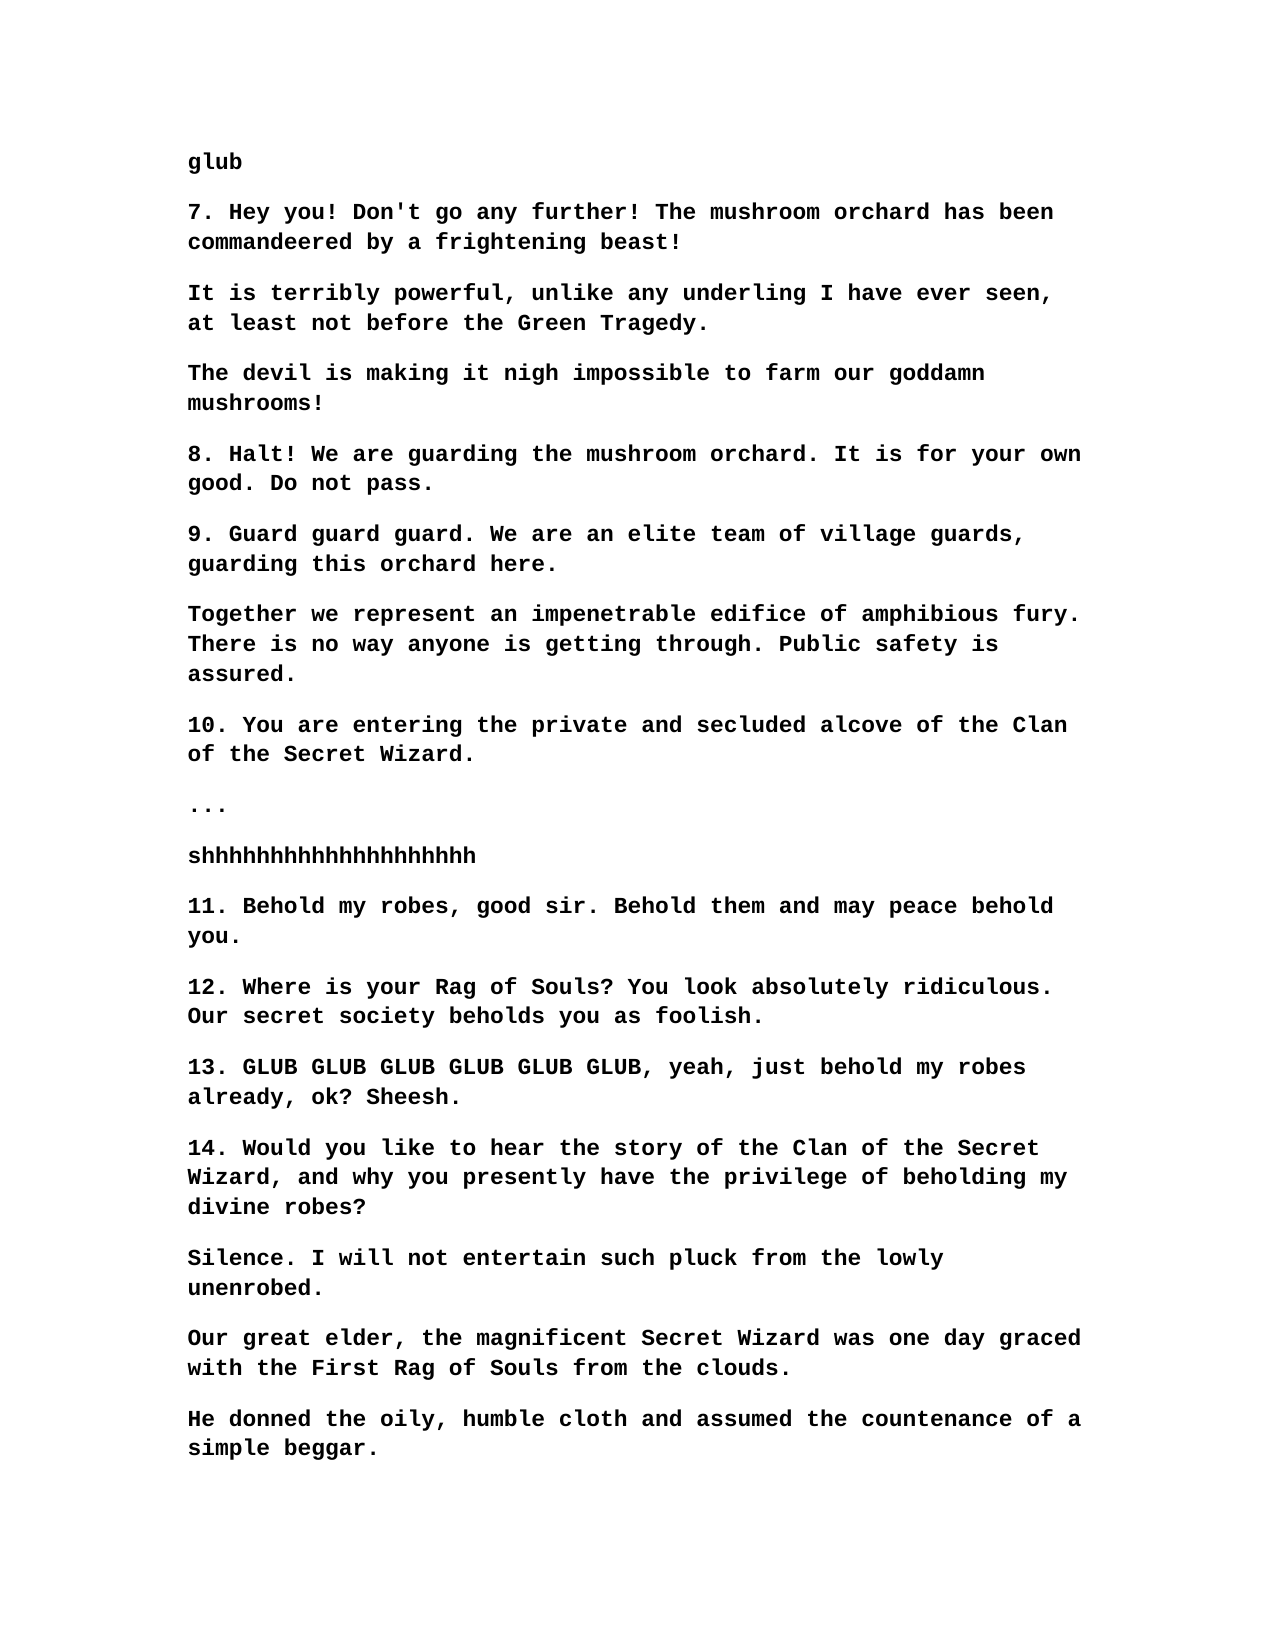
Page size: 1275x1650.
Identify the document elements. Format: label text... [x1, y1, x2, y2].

text 11. Behold my robes, good sir. Behold them and may peace behold you. [187, 894, 1087, 950]
text Silence. I will not entertain such pluck from the lowly unenrobed. [187, 1246, 1087, 1302]
text ... [187, 793, 1087, 819]
text 14. Would you like to hear the story of the Clan of the Secret Wizard, and why you presently have the privilege of beholding my divine robes? [187, 1136, 1087, 1221]
text 9. Guard guard guard. We are an elite team of village guards, guarding this orchard here. [187, 522, 1087, 578]
text The devil is making it nigh impossible to farm our goddamn mushrooms! [187, 361, 1087, 417]
text It is terribly powerful, unlike any underling I have ever seen, at least not before the Green Tragedy. [187, 281, 1087, 337]
text Together we represent an impenetrable edifice of amphibious fury. There is no way anyone is getting through. Public safety is assured. [187, 603, 1087, 688]
text 13. GLUB GLUB GLUB GLUB GLUB GLUB, yeah, just behold my robes already, ok? Sheesh. [187, 1055, 1087, 1111]
text He donned the oily, humble cloth and assumed the countenance of a simple beggar. [187, 1407, 1087, 1463]
text glub [187, 150, 1087, 176]
text Our great elder, the magnificent Secret Wizard was one day graced with the First Rag of Souls from the clouds. [187, 1326, 1087, 1382]
text shhhhhhhhhhhhhhhhhhhh [187, 844, 1087, 870]
text 12. Where is your Rag of Souls? You look absolutely ridiculous. Our secret society beholds you as foolish. [187, 975, 1087, 1031]
text 7. Hey you! Don't go any further! The mushroom orchard has been commandeered by a frightening beast! [187, 201, 1087, 256]
text 10. You are entering the private and secluded alcove of the Clan of the Secret Wizard. [187, 713, 1087, 769]
text 8. Halt! We are guarding the mushroom orchard. It is for your own good. Do not pass. [187, 442, 1087, 498]
